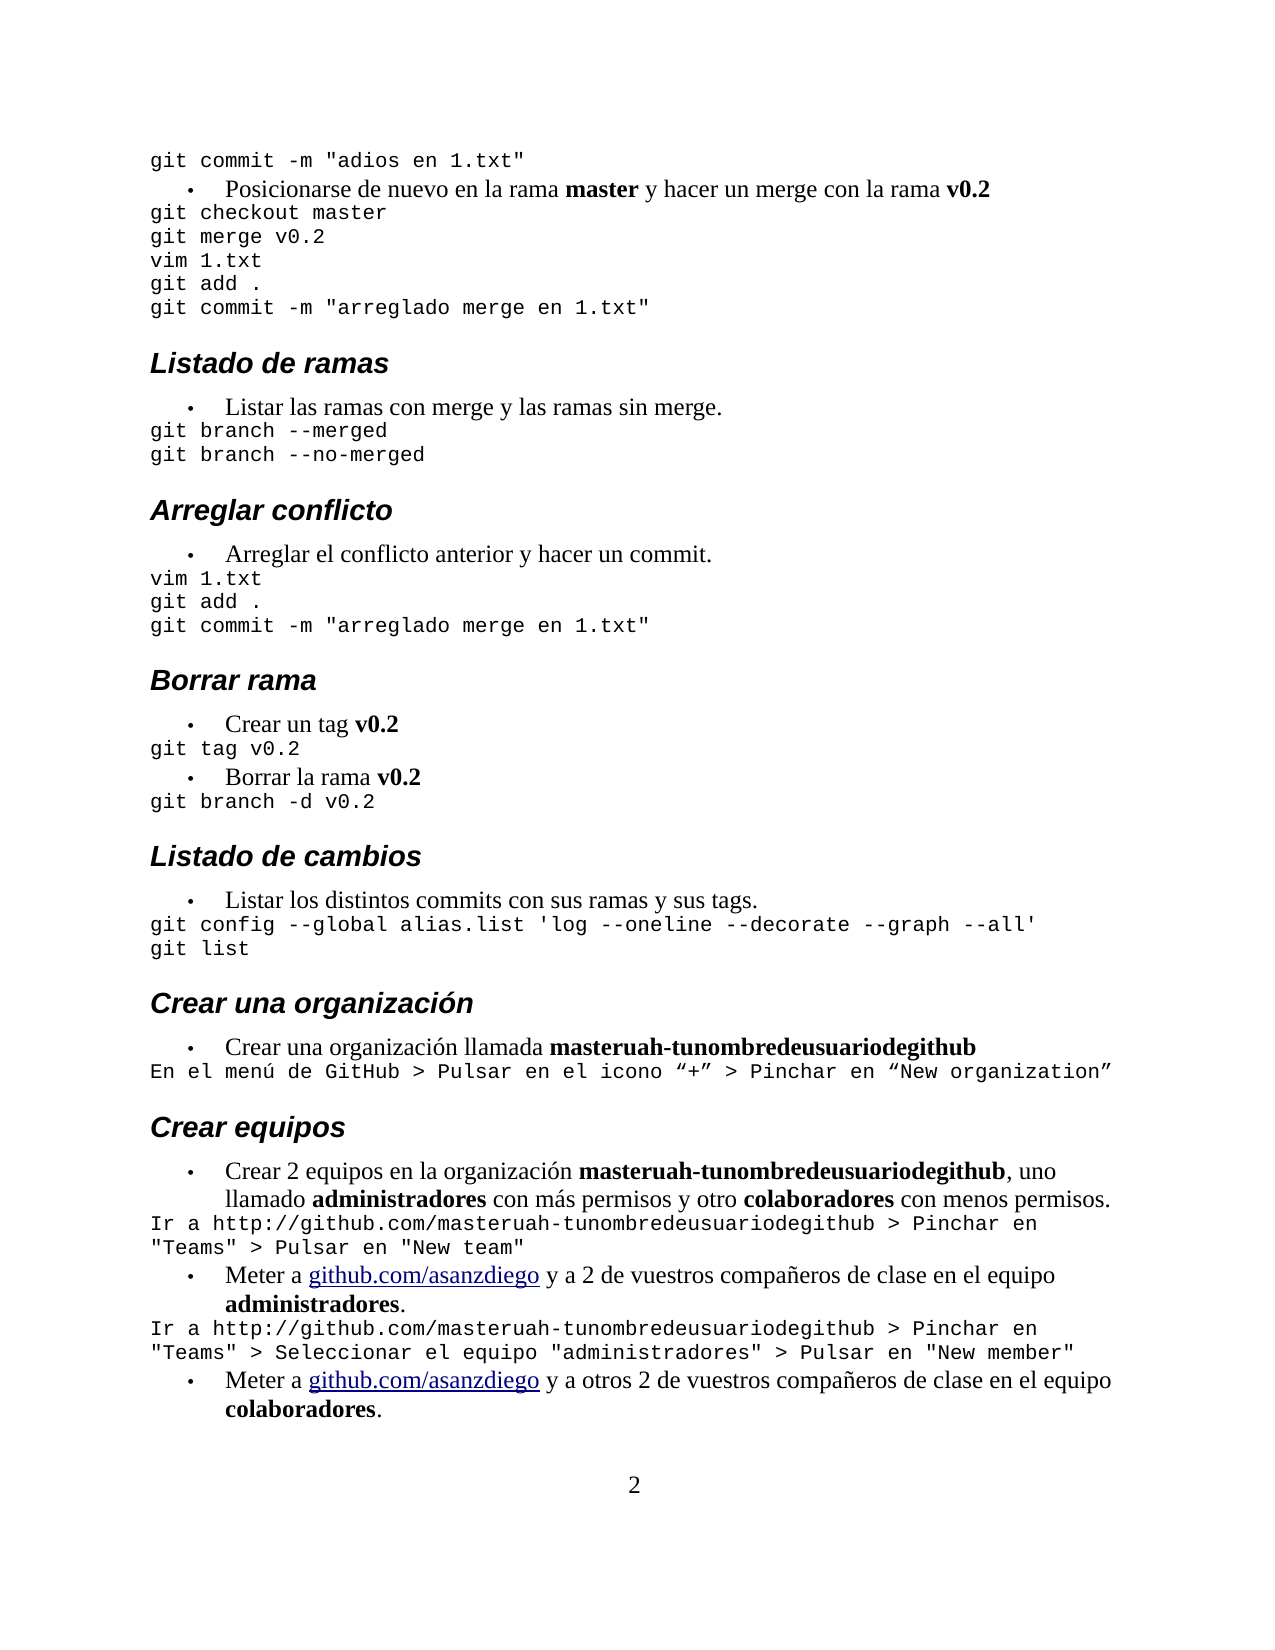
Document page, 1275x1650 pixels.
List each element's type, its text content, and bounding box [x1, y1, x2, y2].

list Posicionarse de nuevo en la rama master y hacer un merge con la rama v0.2 [187, 174, 1125, 202]
list Meter a github.com/asanzdiego y a 2 de vuestros compañeros de clase en el equipo administradores. [187, 1261, 1125, 1318]
text git add . [150, 591, 1125, 615]
subtitle Arreglar conflicto [150, 493, 1125, 526]
list Crear un tag v0.2 [187, 709, 1125, 738]
text git add . [150, 273, 1125, 297]
text git commit -m "arreglado merge en 1.txt" [150, 615, 1125, 638]
text Ir a http://github.com/masteruah-tunombredeusuariodegithub > Pinchar en "Teams" > Seleccionar el equipo "administradores" > Pulsar en "New member" [150, 1318, 1125, 1365]
subtitle Listado de cambios [150, 839, 1125, 873]
text git branch --merged [150, 420, 1125, 444]
subtitle Listado de ramas [150, 346, 1125, 379]
list Arreglar el conflicto anterior y hacer un commit. [187, 539, 1125, 567]
text git merge v0.2 [150, 226, 1125, 250]
text vim 1.txt [150, 567, 1125, 591]
subtitle Crear una organización [150, 986, 1125, 1020]
text Ir a http://github.com/masteruah-tunombredeusuariodegithub > Pinchar en "Teams" > Pulsar en "New team" [150, 1213, 1125, 1261]
text git commit -m "adios en 1.txt" [150, 150, 1125, 174]
text En el menú de GitHub > Pulsar en el icono “+” > Pinchar en “New organization” [150, 1061, 1125, 1085]
text git list [150, 938, 1125, 961]
subtitle Crear equipos [150, 1110, 1125, 1143]
list Listar los distintos commits con sus ramas y sus tags. [187, 885, 1125, 914]
list Crear una organización llamada masteruah-tunombredeusuariodegithub [187, 1032, 1125, 1061]
list Listar las ramas con merge y las ramas sin merge. [187, 392, 1125, 420]
text git checkout master [150, 202, 1125, 226]
list Crear 2 equipos en la organización masteruah-tunombredeusuariodegithub, uno llamado administradores con más permisos y otro colaboradores con menos permisos. [187, 1156, 1125, 1213]
text git branch --no-merged [150, 444, 1125, 468]
text git config --global alias.list 'log --oneline --decorate --graph --all' [150, 914, 1125, 938]
list Meter a github.com/asanzdiego y a otros 2 de vuestros compañeros de clase en el equipo colaboradores. [187, 1365, 1125, 1423]
subtitle Borrar rama [150, 663, 1125, 697]
text vim 1.txt [150, 250, 1125, 273]
text git branch -d v0.2 [150, 791, 1125, 814]
text git tag v0.2 [150, 738, 1125, 762]
text git commit -m "arreglado merge en 1.txt" [150, 297, 1125, 321]
list Borrar la rama v0.2 [187, 762, 1125, 791]
